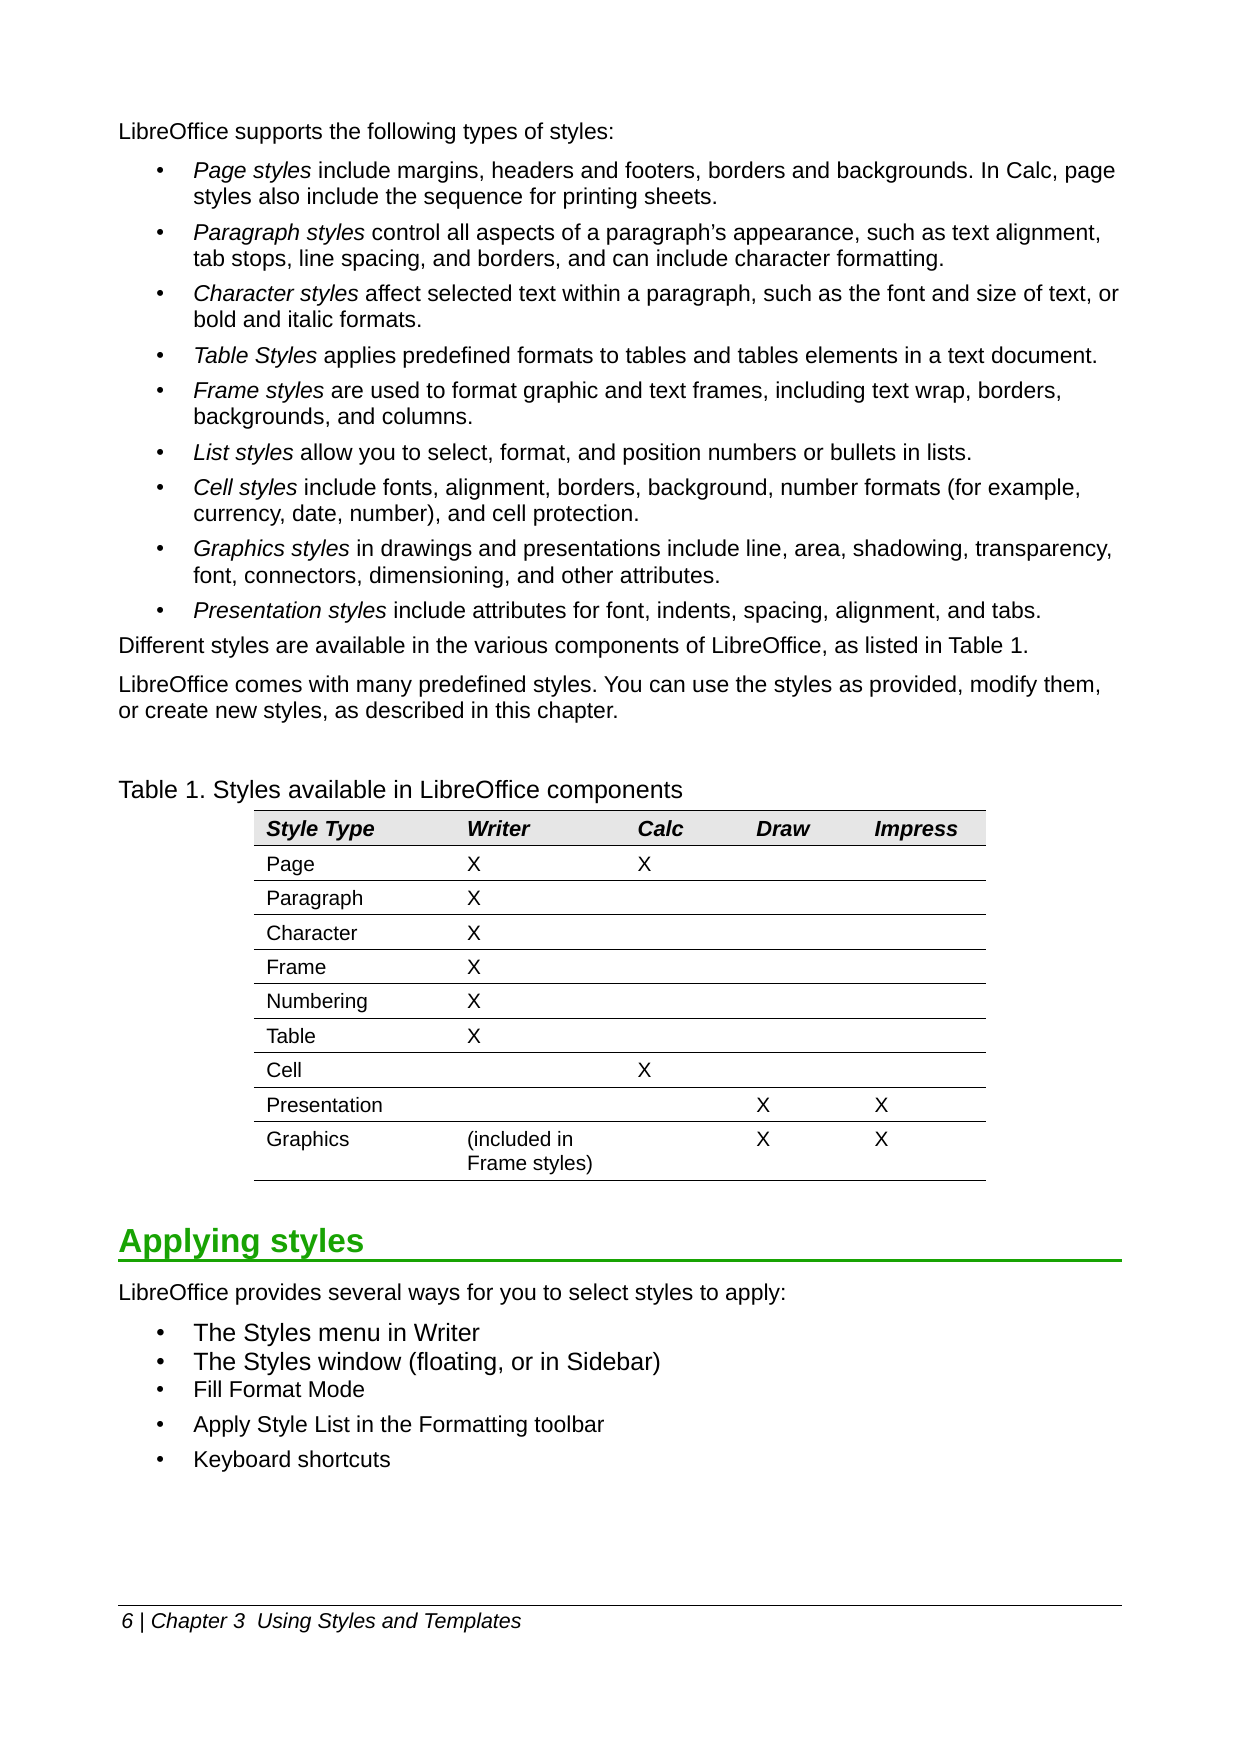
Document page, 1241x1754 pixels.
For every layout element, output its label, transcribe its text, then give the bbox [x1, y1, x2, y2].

table_cell Page [254, 807, 455, 841]
list The Styles window (floating, or in Sidebar) [156, 1308, 1122, 1337]
table_cell (included in Frame styles) [455, 1083, 626, 1141]
list Keyboard shortcuts [156, 1407, 1122, 1434]
table_cell Graphics [254, 1083, 455, 1141]
table_header Writer [455, 772, 626, 806]
table_cell [744, 1014, 862, 1048]
table_cell [626, 1083, 744, 1141]
table_header Calc [626, 772, 744, 806]
table_cell [626, 1049, 744, 1082]
list Table Styles applies predefined formats to tables and tables elements in a text document. [156, 303, 1122, 329]
table_cell [862, 980, 986, 1013]
table_cell Frame [254, 911, 455, 944]
table_cell X [626, 1014, 744, 1048]
text Table 1. Styles available in LibreOffice components [118, 736, 1122, 765]
table_header Style Type [254, 772, 455, 806]
table_cell X [744, 1049, 862, 1082]
table_cell X [455, 842, 626, 875]
table_cell [455, 1014, 626, 1048]
table_cell [744, 911, 862, 944]
table_cell Table [254, 980, 455, 1013]
table_cell [626, 945, 744, 979]
table_cell [744, 876, 862, 910]
table_cell [744, 980, 862, 1013]
table_cell X [862, 1083, 986, 1141]
list Presentation styles include attributes for font, indents, spacing, alignment, and tabs. [156, 558, 1122, 584]
table_cell Presentation [254, 1049, 455, 1082]
table_cell [626, 876, 744, 910]
list The Styles menu in Writer [156, 1279, 1122, 1308]
text Different styles are available in the various components of LibreOffice, as listed in Table 1. [118, 593, 1122, 619]
list List styles allow you to select, format, and position numbers or bullets in lists. [156, 399, 1122, 426]
table_cell [862, 842, 986, 875]
table_cell [744, 842, 862, 875]
table_cell [862, 1014, 986, 1048]
table_cell [626, 980, 744, 1013]
table_cell X [455, 980, 626, 1013]
table_cell [862, 945, 986, 979]
table_cell Cell [254, 1014, 455, 1048]
table_cell [862, 876, 986, 910]
list Character styles affect selected text within a paragraph, such as the font and size of text, or bold and italic formats. [156, 241, 1122, 294]
list Paragraph styles control all aspects of a paragraph’s appearance, such as text alignment, tab stops, line spacing, and borders, and can include character formatting. [156, 180, 1122, 232]
table_cell [744, 807, 862, 841]
list Cell styles include fonts, alignment, borders, background, number formats (for example, currency, date, number), and cell protection. [156, 435, 1122, 487]
list Apply Style List in the Formatting toolbar [156, 1372, 1122, 1398]
table_cell X [626, 807, 744, 841]
table_cell [626, 842, 744, 875]
table_cell X [744, 1083, 862, 1141]
table_cell X [455, 807, 626, 841]
subtitle Applying styles [118, 1182, 1122, 1221]
table_cell [626, 911, 744, 944]
list Graphics styles in drawings and presentations include line, area, shadowing, transparency, font, connectors, dimensioning, and other attributes. [156, 496, 1122, 549]
table_cell Character [254, 876, 455, 910]
text LibreOffice provides several ways for you to select styles to apply: [118, 1240, 1122, 1267]
table_cell [455, 1049, 626, 1082]
table_cell Numbering [254, 945, 455, 979]
table_cell [862, 911, 986, 944]
text LibreOffice comes with many predefined styles. You can use the styles as provided, modify them, or create new styles, as described in this chapter. [118, 632, 1122, 685]
table_cell Paragraph [254, 842, 455, 875]
table_cell [744, 945, 862, 979]
list Fill Format Mode [156, 1337, 1122, 1363]
list Page styles include margins, headers and footers, borders and backgrounds. In Calc, page styles also include the sequence for printing sheets. [156, 118, 1122, 171]
table_cell [862, 807, 986, 841]
table_header Draw [744, 772, 862, 806]
list Frame styles are used to format graphic and text frames, including text wrap, borders, backgrounds, and columns. [156, 338, 1122, 391]
table_cell X [455, 876, 626, 910]
table_cell X [455, 945, 626, 979]
table_cell X [862, 1049, 986, 1082]
table_header Impress [862, 772, 986, 806]
table_cell X [455, 911, 626, 944]
